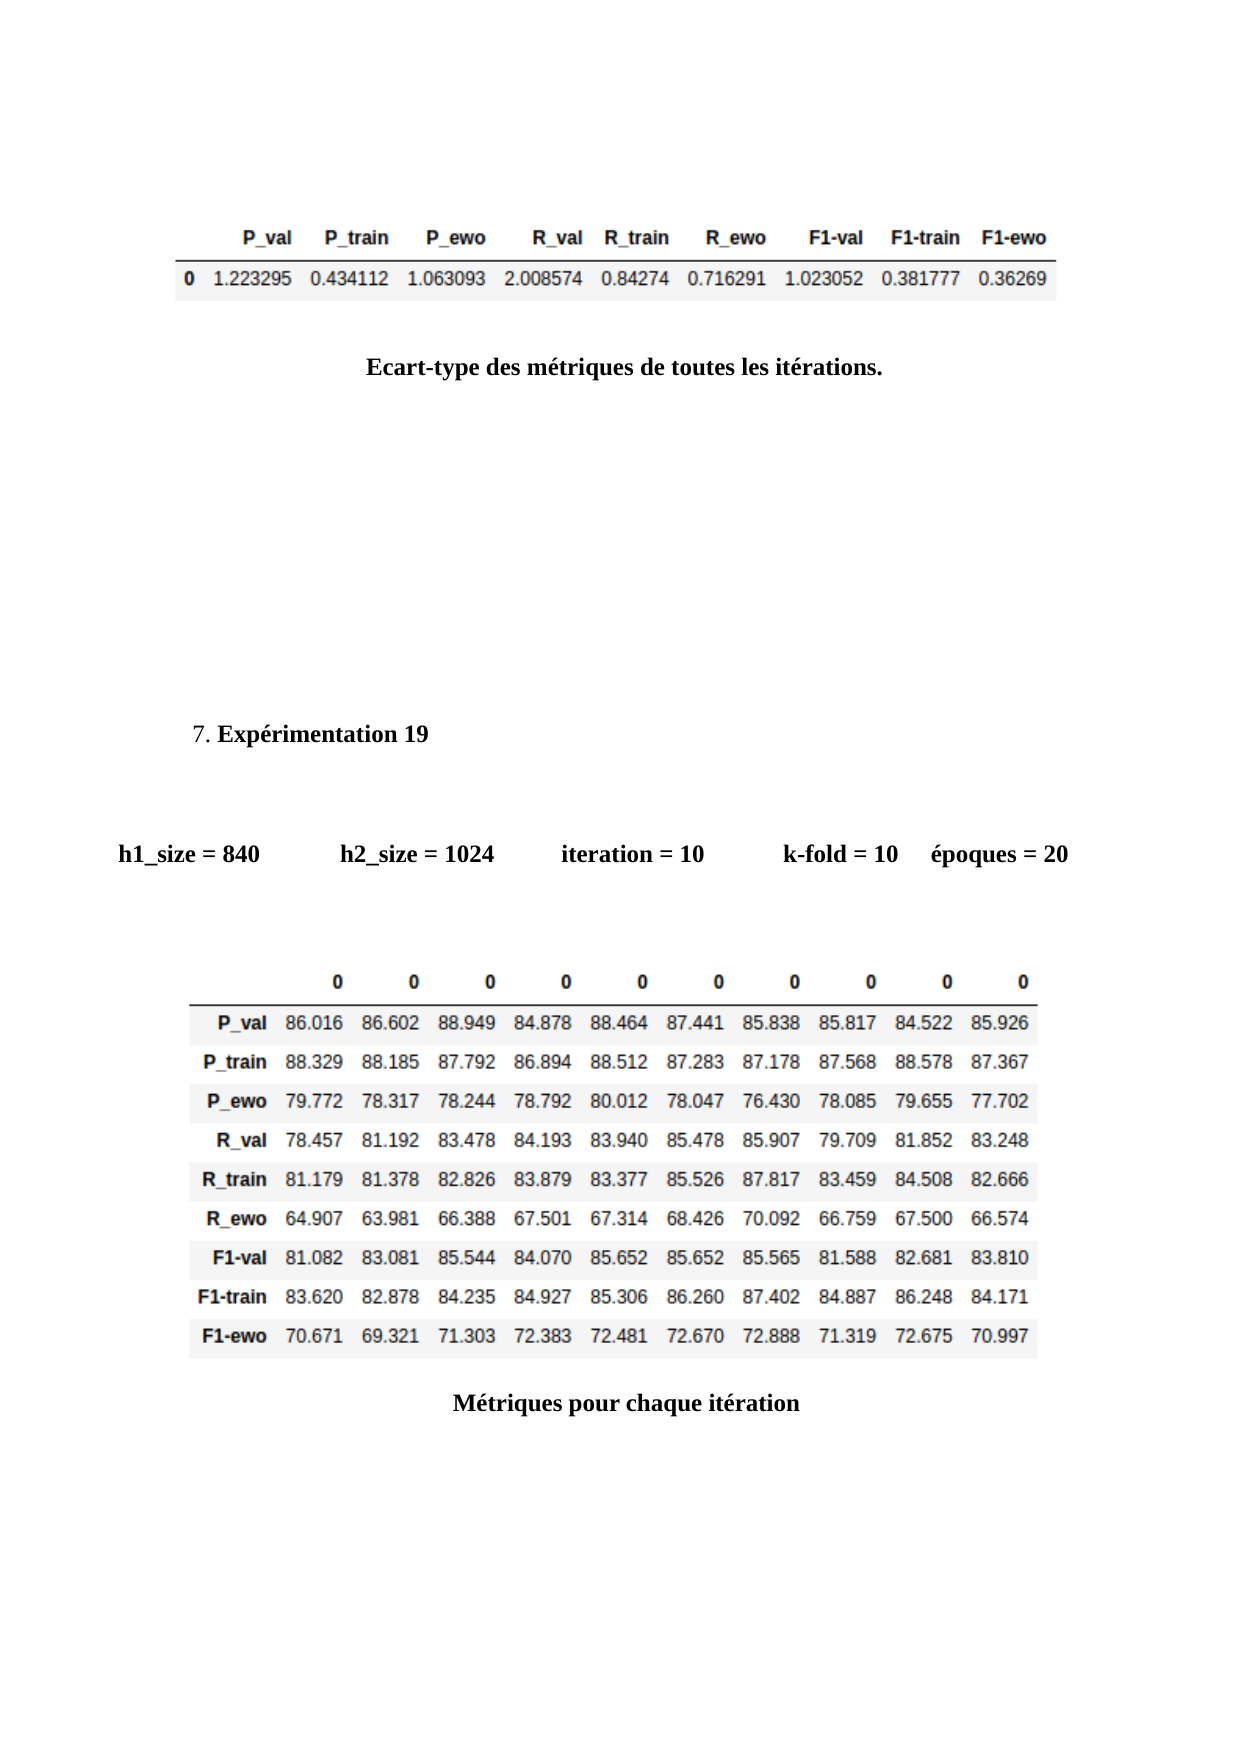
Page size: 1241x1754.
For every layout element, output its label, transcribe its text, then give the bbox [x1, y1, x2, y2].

picture [177, 953, 1063, 1368]
text 7. Expérimentation 19 [118, 719, 1122, 748]
picture [157, 210, 1083, 317]
text h1_size = 840 h2_size = 1024 iteration = 10 k-fold = 10 époques = 20 [118, 839, 1122, 868]
